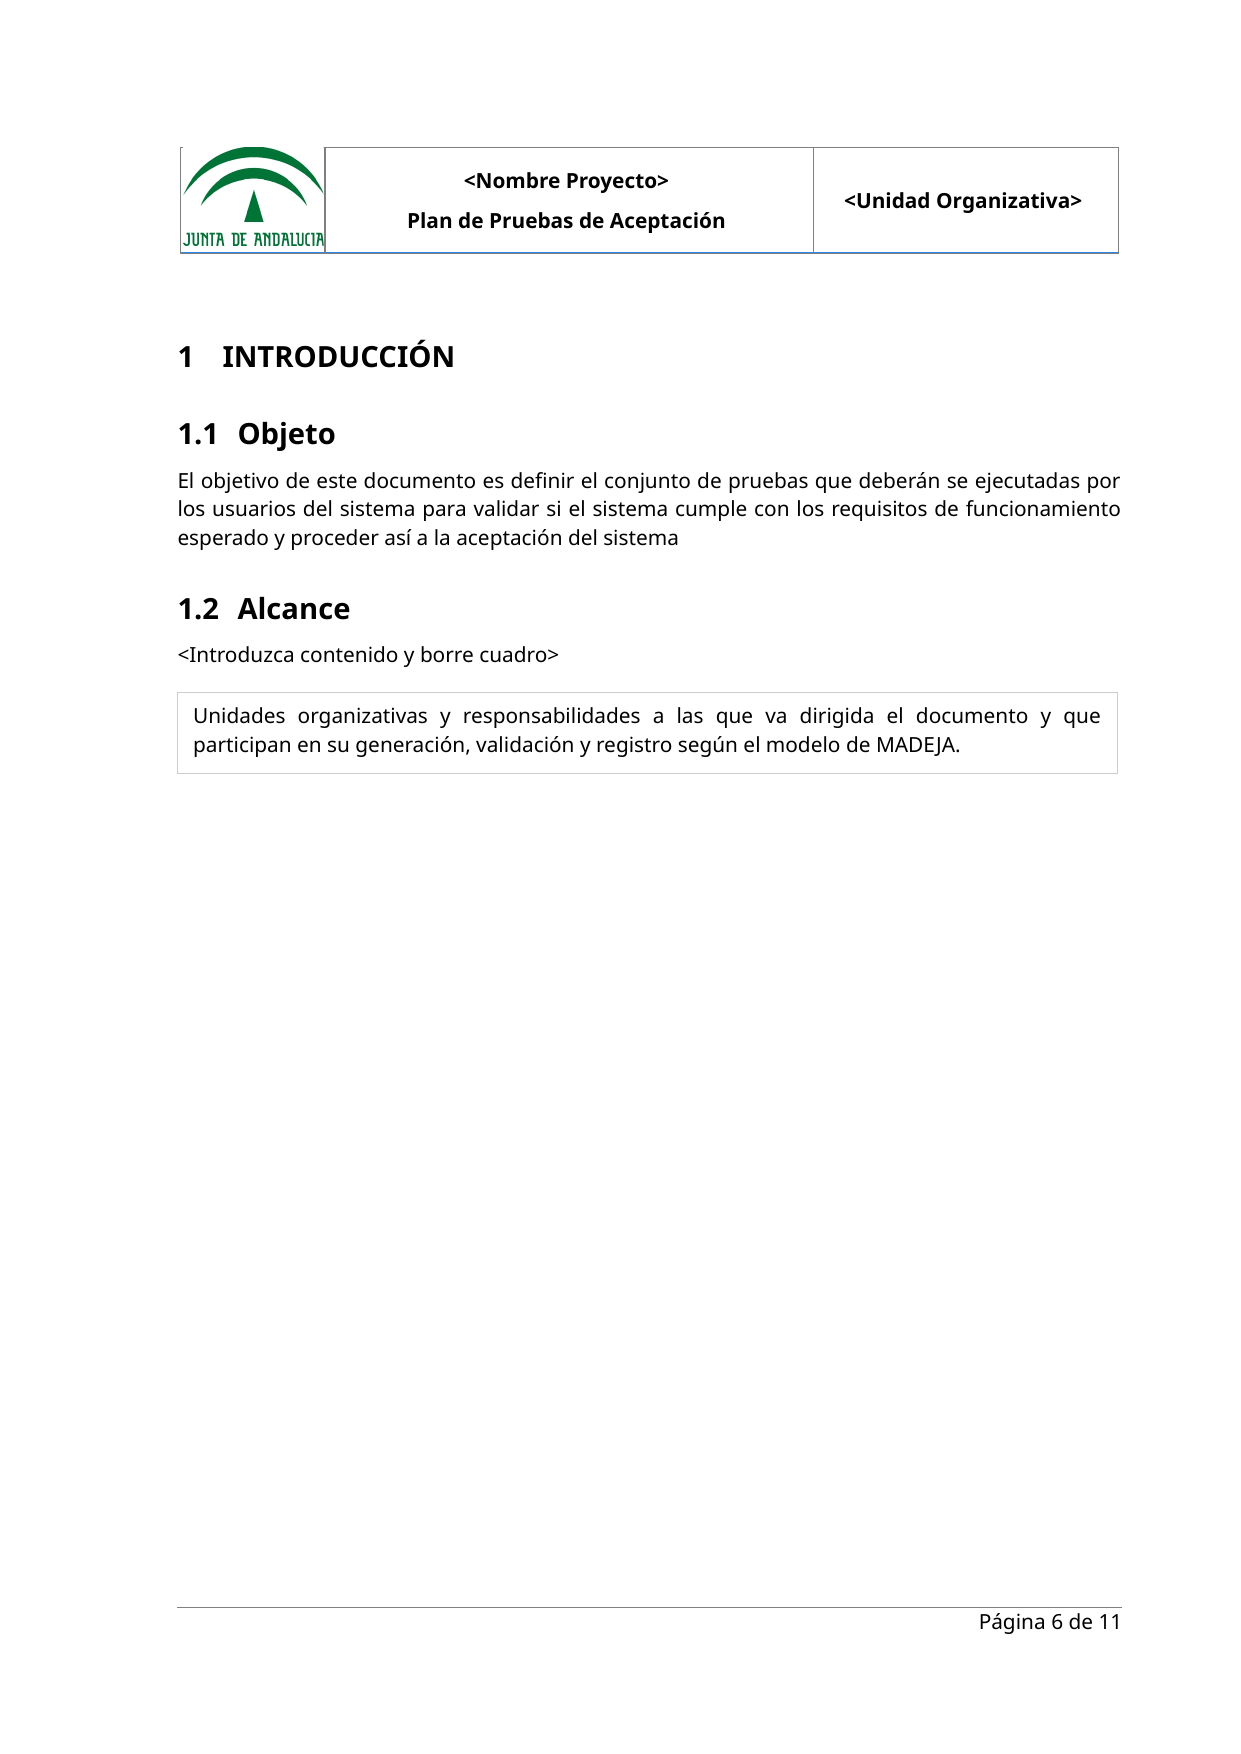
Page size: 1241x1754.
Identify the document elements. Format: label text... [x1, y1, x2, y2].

picture [183, 147, 324, 246]
subtitle Objeto [177, 414, 1122, 453]
text Unidades organizativas y responsabilidades a las que va dirigida el documento y que participan en su generación, validación y registro según el modelo de MADEJA. [193, 702, 1102, 758]
text <Introduzca contenido y borre cuadro> [177, 640, 1122, 668]
subtitle INTRODUCCIÓN [177, 336, 1122, 376]
text El objetivo de este documento es definir el conjunto de pruebas que deberán se ejecutadas por los usuarios del sistema para validar si el sistema cumple con los requisitos de funcionamiento esperado y proceder así a la aceptación del sistema [177, 466, 1122, 551]
subtitle Alcance [177, 588, 1122, 628]
